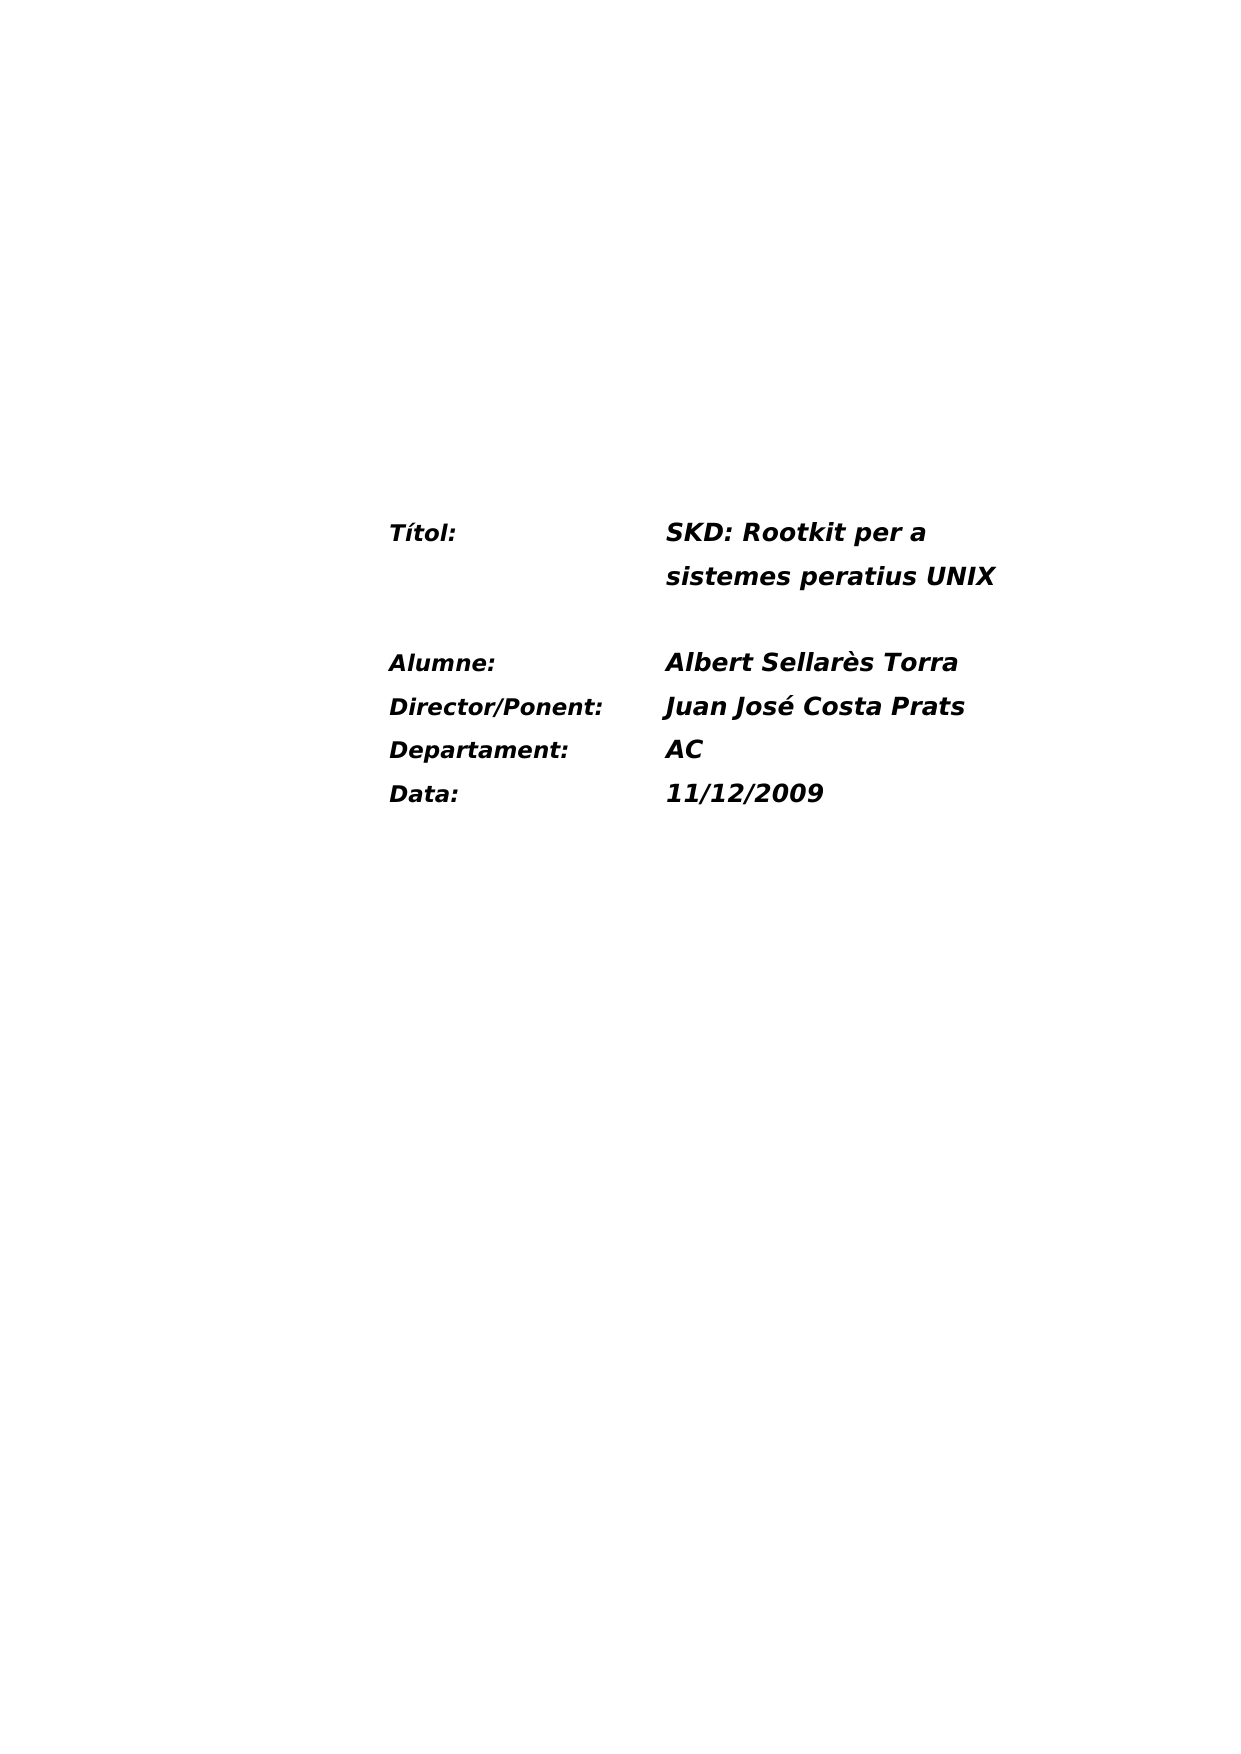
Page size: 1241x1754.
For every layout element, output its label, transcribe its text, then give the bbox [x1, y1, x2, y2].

text Alumne: Albert Sellarès Torra [389, 648, 1052, 678]
text Títol: SKD: Rootkit per a [389, 518, 1052, 547]
text Data: 11/12/2009 [389, 779, 1052, 808]
text Director/Ponent: Juan José Costa Prats [389, 692, 1052, 721]
text sistemes peratius UNIX [389, 562, 1052, 591]
text Departament: AC [389, 735, 1052, 765]
